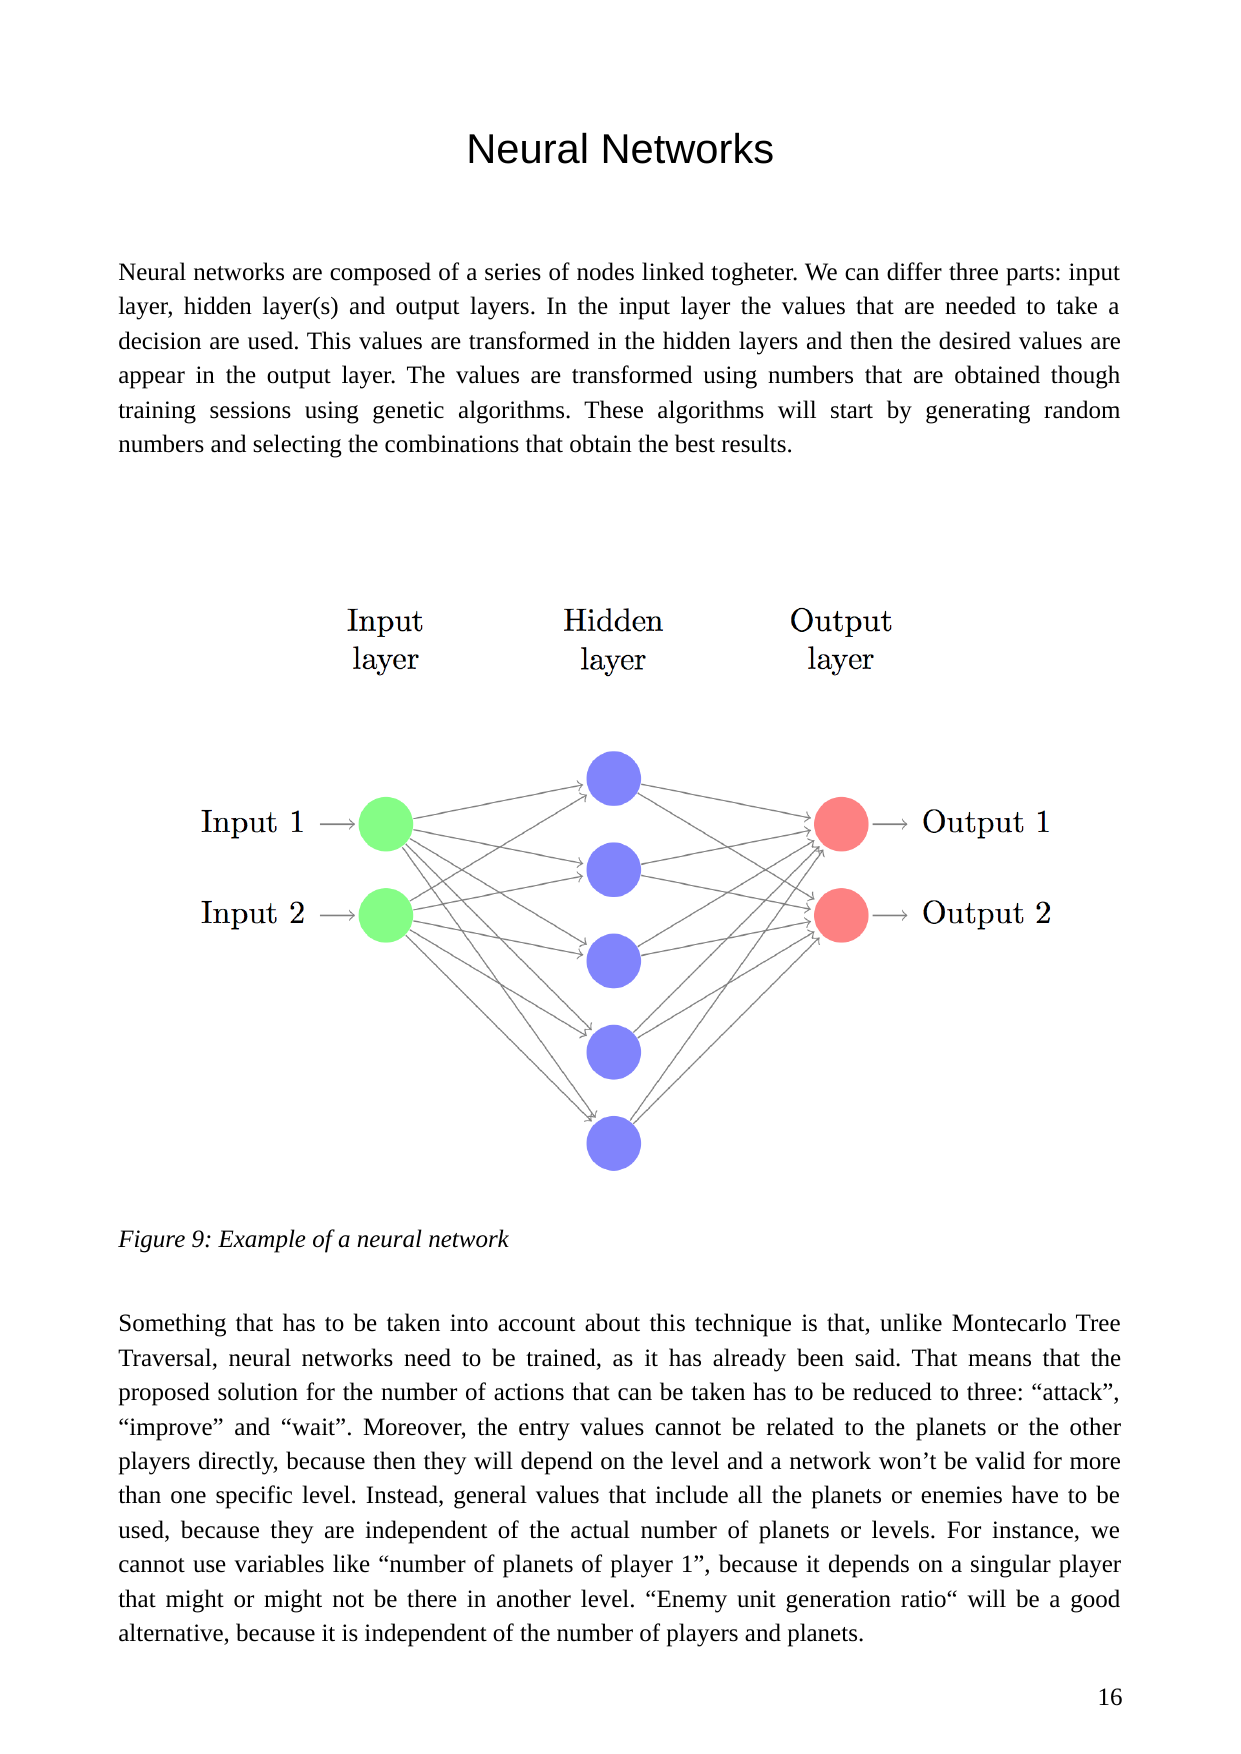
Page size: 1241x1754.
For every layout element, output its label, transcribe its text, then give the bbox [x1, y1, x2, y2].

text Figure 9: Example of a neural network [118, 1220, 1122, 1253]
text Neural networks are composed of a series of nodes linked togheter. We can differ three parts: input layer, hidden layer(s) and output layers. In the input layer the values that are needed to take a decision are used. This values are transformed in the hidden layers and then the desired values are appear in the output layer. The values are transformed using numbers that are obtained though training sessions using genetic algorithms. These algorithms will start by generating random numbers and selecting the combinations that obtain the best results. [118, 257, 1122, 458]
picture [118, 540, 1123, 1220]
text Something that has to be taken into account about this technique is that, unlike Montecarlo Tree Traversal, neural networks need to be trained, as it has already been said. That means that the proposed solution for the number of actions that can be taken has to be reduced to three: “attack”, “improve” and “wait”. Moreover, the entry values cannot be related to the planets or the other players directly, because then they will depend on the level and a network won’t be valid for more than one specific level. Instead, general values that include all the planets or enemies have to be used, because they are independent of the actual number of planets or levels. For instance, we cannot use variables like “number of planets of player 1”, because it depends on a singular player that might or might not be there in another level. “Enemy unit generation ratio“ will be a good alternative, because it is independent of the number of players and planets. [118, 1308, 1122, 1647]
subtitle Neural Networks [118, 124, 1122, 172]
